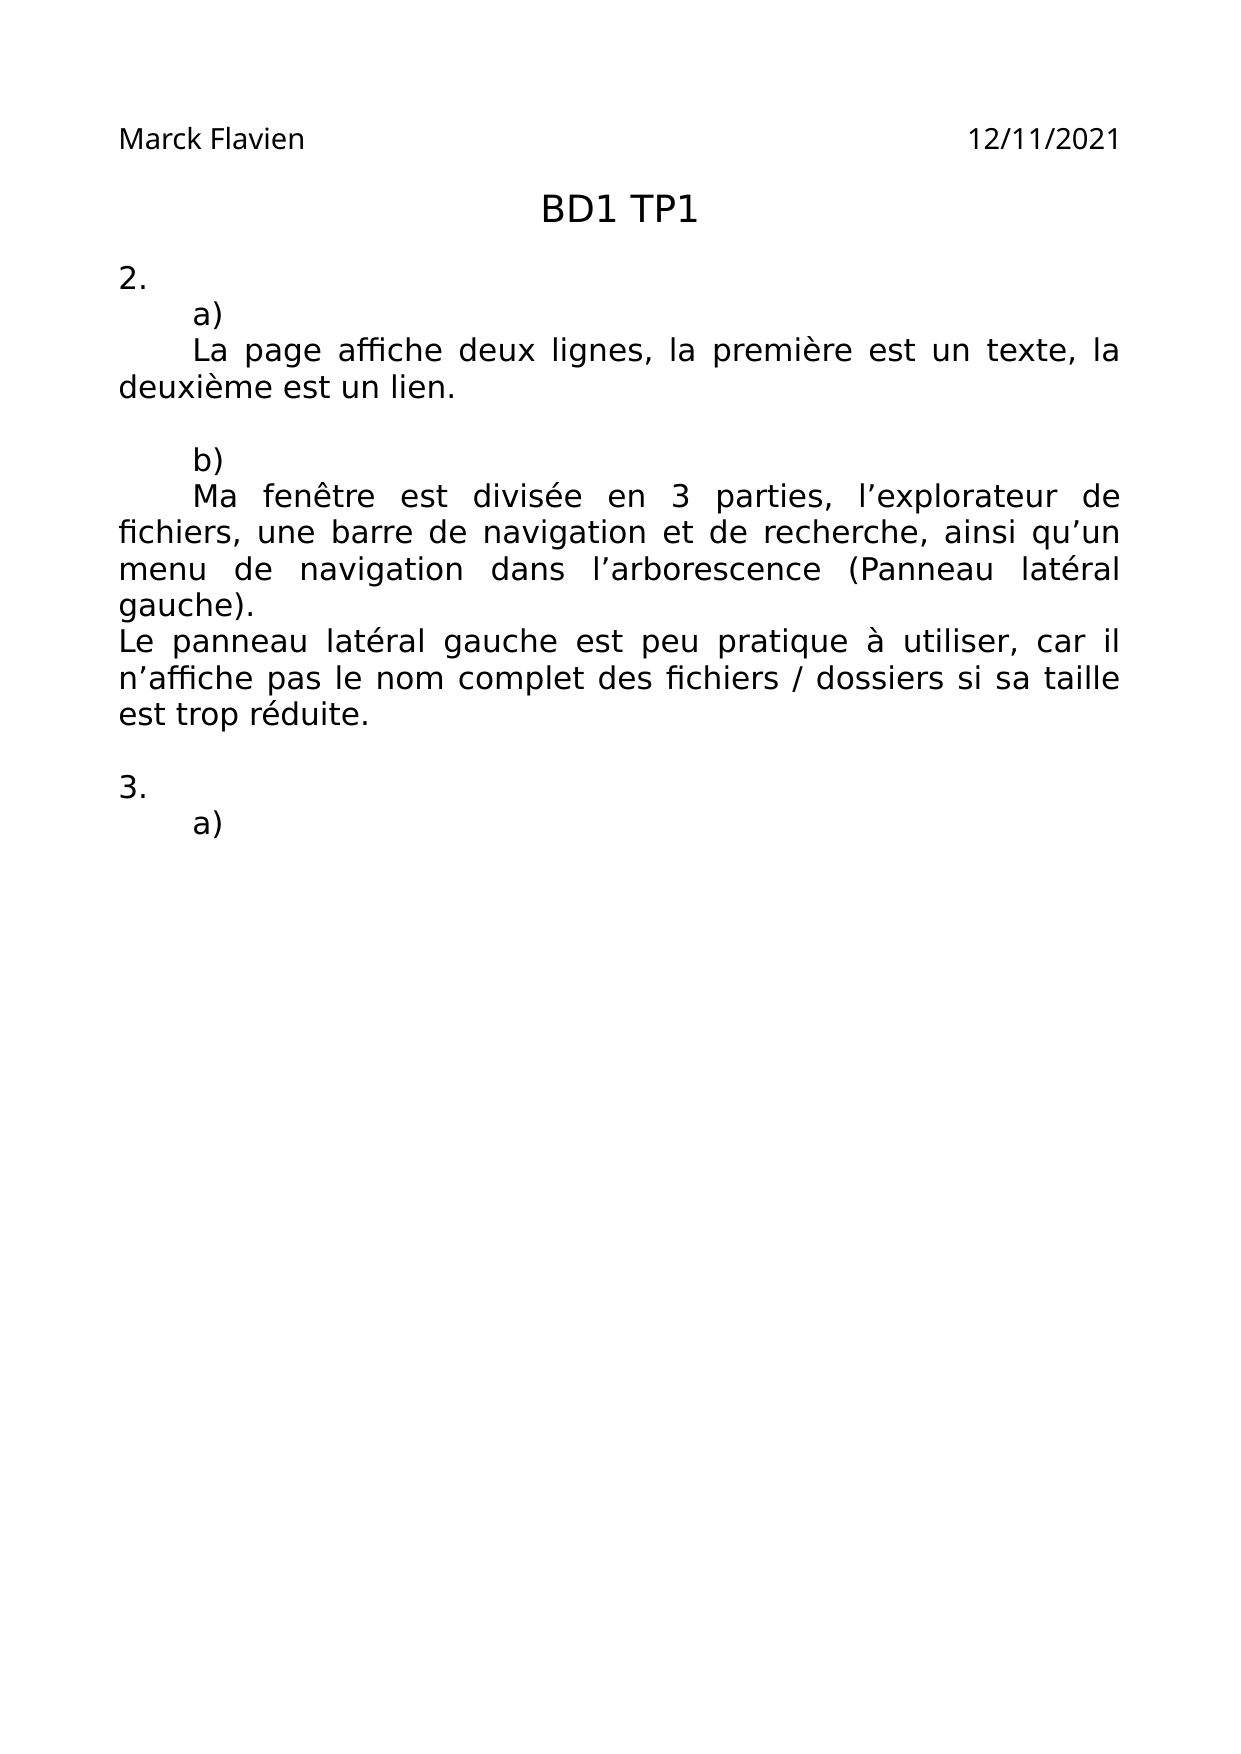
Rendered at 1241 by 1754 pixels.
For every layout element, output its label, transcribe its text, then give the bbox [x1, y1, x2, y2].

text a) [118, 805, 1122, 842]
text Le panneau latéral gauche est peu pratique à utiliser, car il n’affiche pas le nom complet des fichiers / dossiers si sa taille est trop réduite. [118, 624, 1122, 733]
text BD1 TP1 [118, 187, 1122, 231]
text 3. [118, 769, 1122, 805]
text b) [118, 442, 1122, 478]
text a) [118, 296, 1122, 333]
text 2. [118, 260, 1122, 296]
text Ma fenêtre est divisée en 3 parties, l’explorateur de fichiers, une barre de navigation et de recherche, ainsi qu’un menu de navigation dans l’arborescence (Panneau latéral gauche). [118, 478, 1122, 624]
text La page affiche deux lignes, la première est un texte, la deuxième est un lien. [118, 333, 1122, 406]
